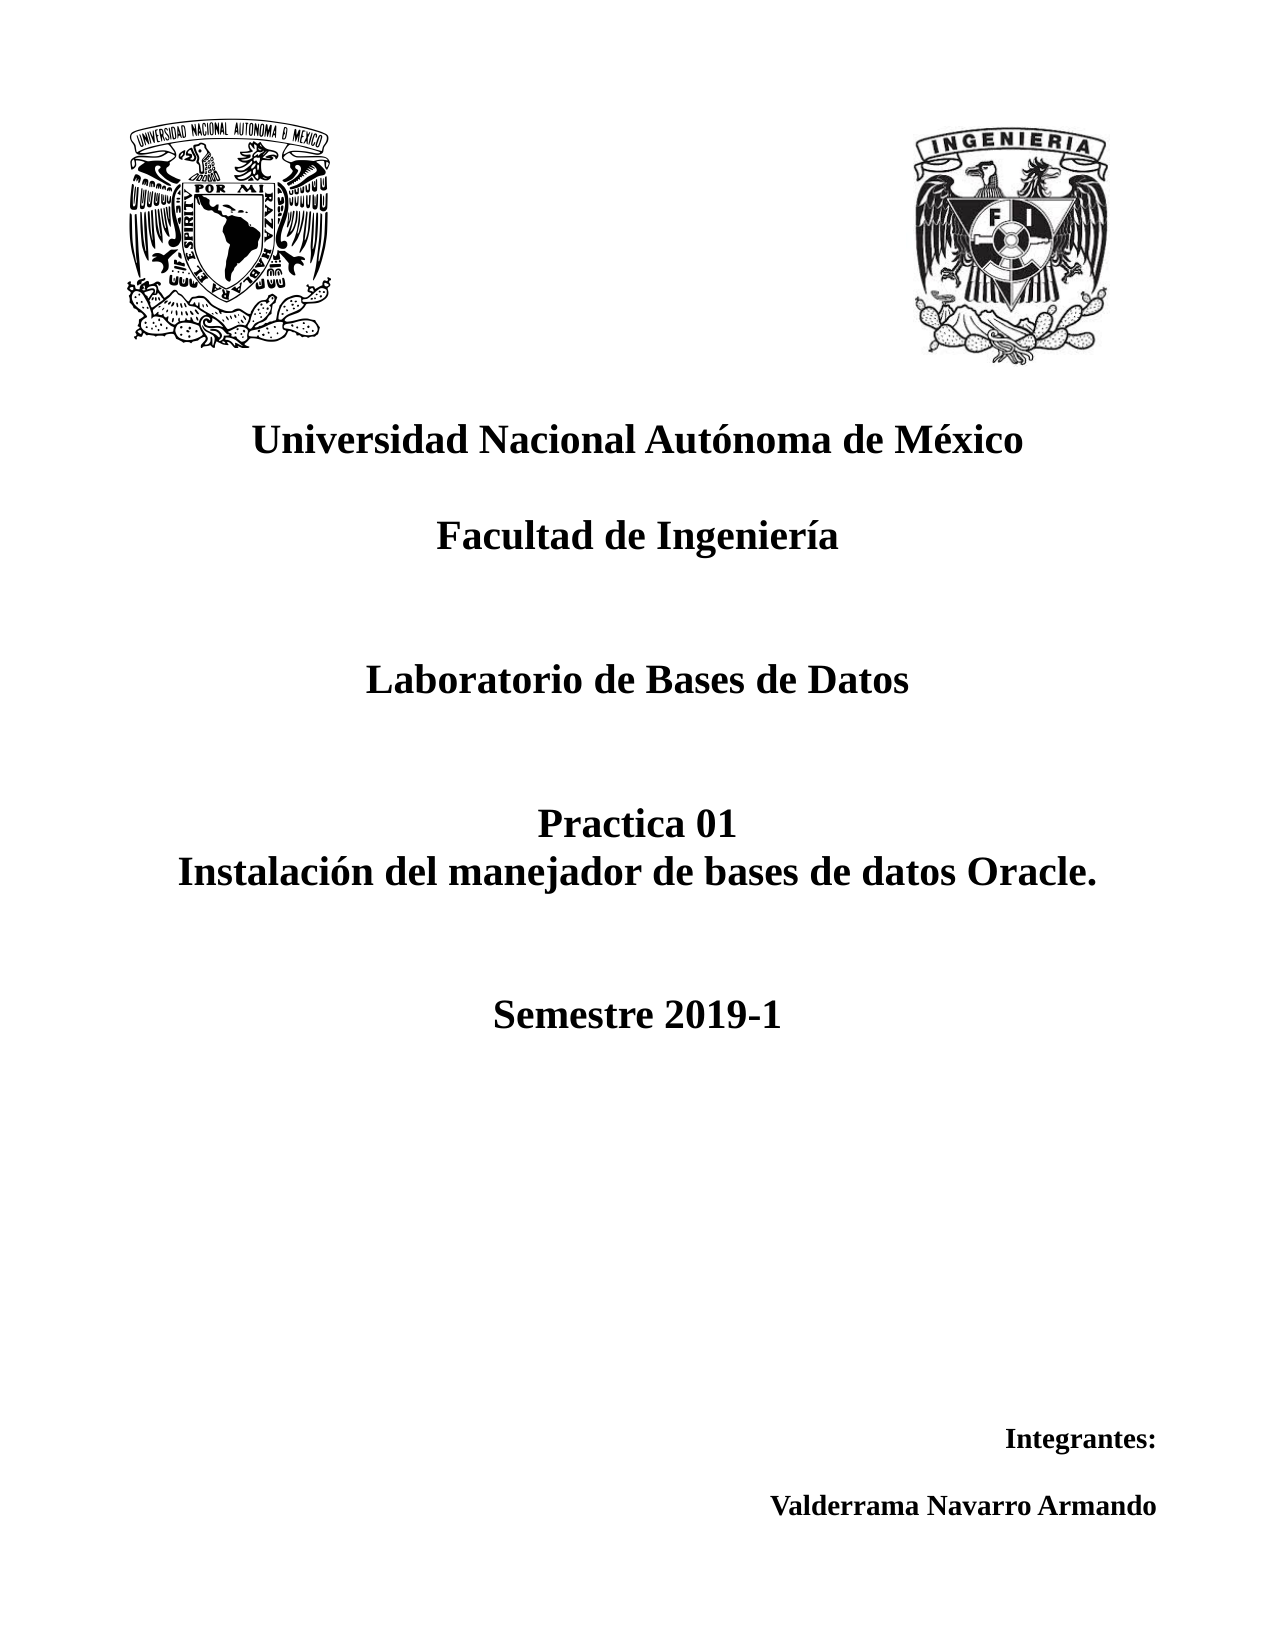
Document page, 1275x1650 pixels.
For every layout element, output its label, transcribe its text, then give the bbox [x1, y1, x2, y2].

picture [906, 118, 1116, 367]
text Instalación del manejador de bases de datos Oracle. [118, 846, 1157, 894]
text Facultad de Ingeniería [118, 511, 1157, 558]
text Valderrama Navarro Armando [118, 1488, 1157, 1522]
picture [127, 118, 331, 348]
text Integrantes: [118, 1421, 1157, 1454]
text Universidad Nacional Autónoma de México [118, 415, 1157, 463]
text Laboratorio de Bases de Datos [118, 654, 1157, 702]
text Semestre 2019-1 [118, 990, 1157, 1038]
text Practica 01 [118, 798, 1157, 846]
